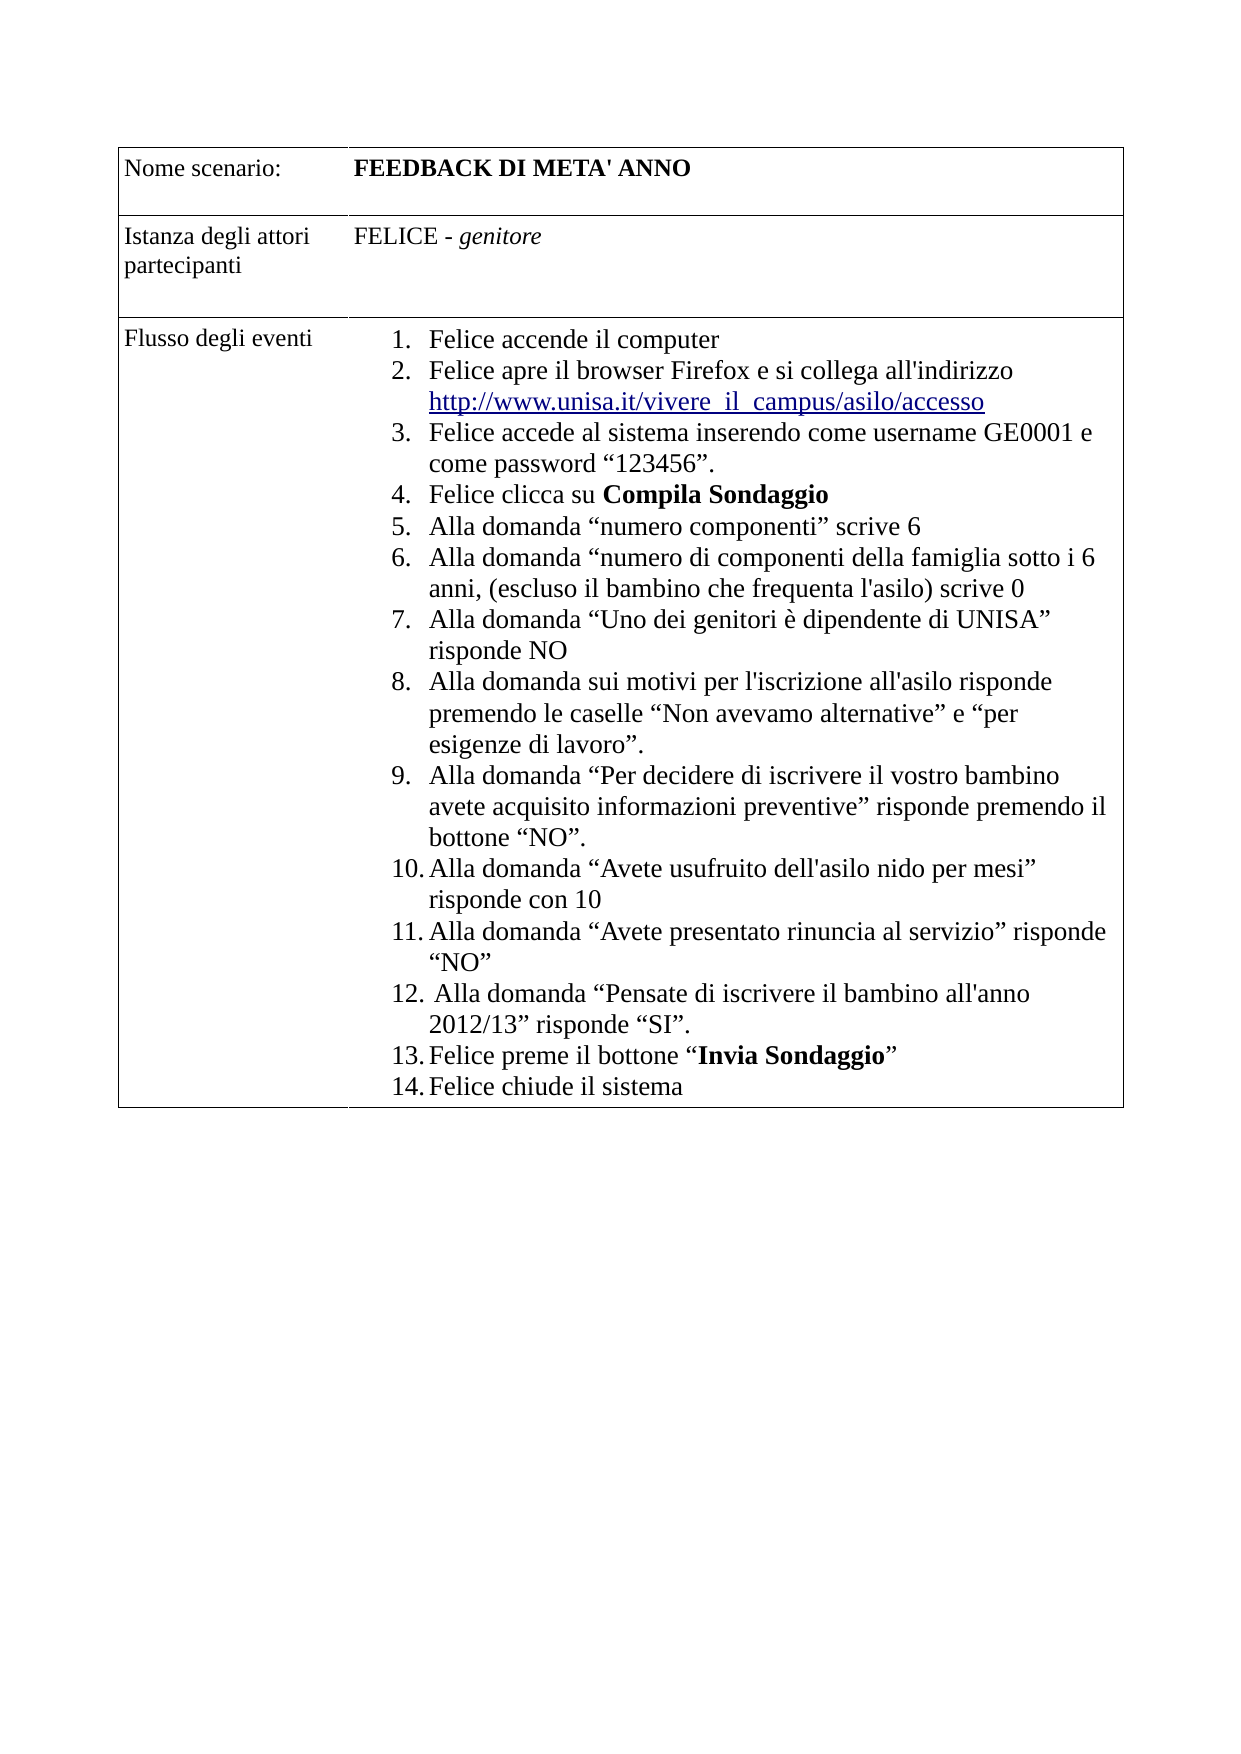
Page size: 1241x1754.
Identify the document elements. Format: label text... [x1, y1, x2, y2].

table_cell Istanza degli attori partecipanti [119, 216, 348, 317]
table_cell Felice accende il computer Felice apre il browser Firefox e si collega all'indirizzo http://www.unisa.it/vivere_il_campus/asilo/accesso Felice accede al sistema inserendo come username GE0001 e come password “123456”. Felice clicca su Compila Sondaggio Alla domanda “numero componenti” scrive 6 Alla domanda “numero di componenti della famiglia sotto i 6 anni, (escluso il bambino che frequenta l'asilo) scrive 0 Alla domanda “Uno dei genitori è dipendente di UNISA” risponde NO Alla domanda sui motivi per l'iscrizione all'asilo risponde premendo le caselle “Non avevamo alternative” e “per esigenze di lavoro”. Alla domanda “Per decidere di iscrivere il vostro bambino avete acquisito informazioni preventive” risponde premendo il bottone “NO”. Alla domanda “Avete usufruito dell'asilo nido per mesi” risponde con 10 Alla domanda “Avete presentato rinuncia al servizio” risponde “NO” Alla domanda “Pensate di iscrivere il bambino all'anno 2012/13” risponde “SI”. Felice preme il bottone “Invia Sondaggio” Felice chiude il sistema [349, 318, 1123, 1107]
table_header FEEDBACK DI META' ANNO [349, 148, 1123, 215]
table_cell FELICE - genitore [349, 216, 1123, 317]
table_header Nome scenario: [119, 148, 348, 215]
table_cell Flusso degli eventi [119, 318, 348, 1107]
